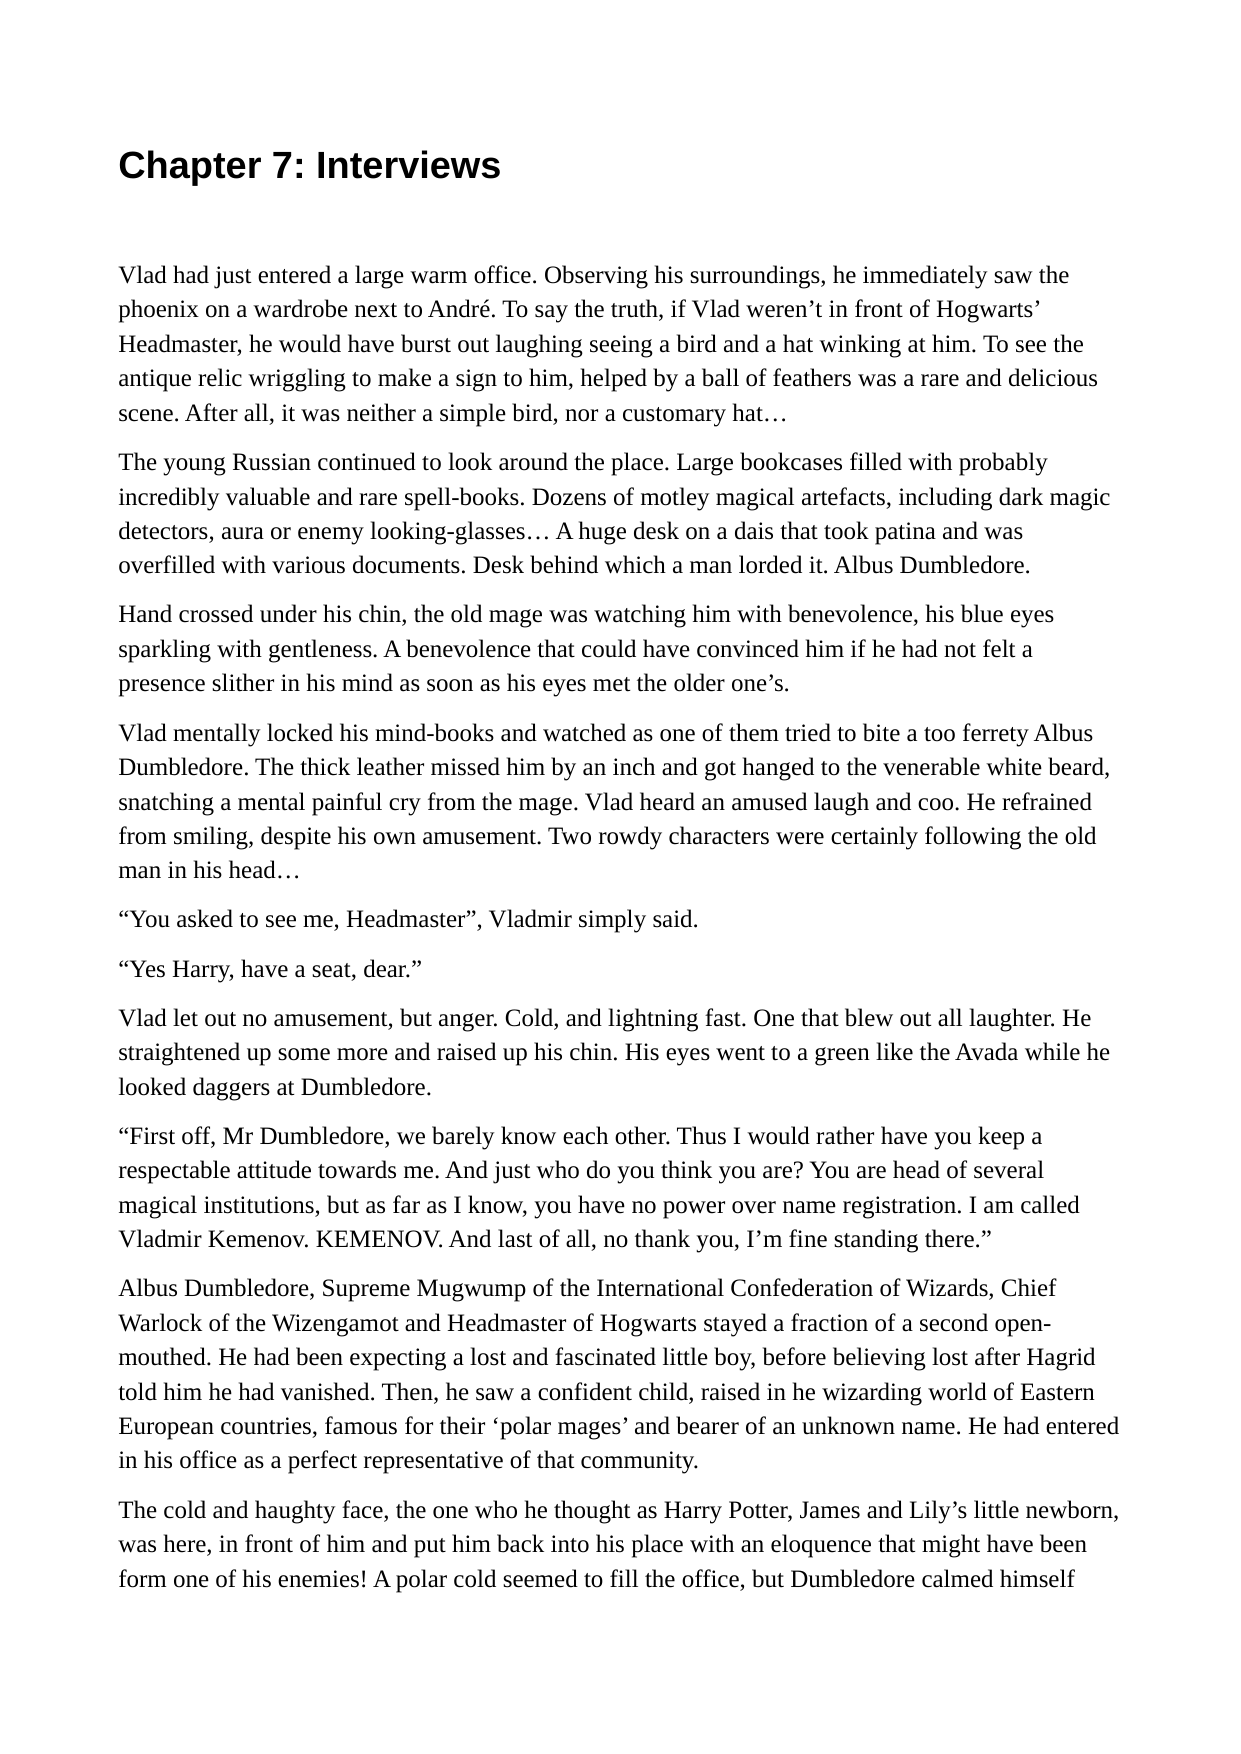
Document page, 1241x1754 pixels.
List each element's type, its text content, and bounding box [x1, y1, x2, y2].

text Hand crossed under his chin, the old mage was watching him with benevolence, his blue eyes sparkling with gentleness. A benevolence that could have convinced him if he had not felt a presence slither in his mind as soon as his eyes met the older one’s. [118, 599, 1122, 697]
text “Yes Harry, have a seat, dear.” [118, 954, 1122, 982]
text Vlad mentally locked his mind-books and watched as one of them tried to bite a too ferrety Albus Dumbledore. The thick leather missed him by an inch and got hanged to the venerable white beard, snatching a mental painful cry from the mage. Vlad heard an amused laugh and coo. He refrained from smiling, despite his own amusement. Two rowdy characters were certainly following the old man in his head… [118, 718, 1122, 884]
text Albus Dumbledore, Supreme Mugwump of the International Confederation of Wizards, Chief Warlock of the Wizengamot and Headmaster of Hogwarts stayed a fraction of a second open-mouthed. He had been expecting a lost and fascinated little boy, before believing lost after Hagrid told him he had vanished. Then, he saw a confident child, raised in he wizarding world of Eastern European countries, famous for their ‘polar mages’ and bearer of an unknown name. He had entered in his office as a perfect representative of that community. [118, 1273, 1122, 1474]
text The young Russian continued to look around the place. Large bookcases filled with probably incredibly valuable and rare spell-books. Dozens of motley magical artefacts, including dark magic detectors, aura or enemy looking-glasses… A huge desk on a dais that took patina and was overfilled with various documents. Desk behind which a man lorded it. Albus Dumbledore. [118, 447, 1122, 579]
text The cold and haughty face, the one who he thought as Harry Potter, James and Lily’s little newborn, was here, in front of him and put him back into his place with an eloquence that might have been form one of his enemies! A polar cold seemed to fill the office, but Dumbledore calmed himself [118, 1495, 1122, 1592]
subtitle Chapter 7: Interviews [118, 143, 1122, 187]
text Vlad let out no amusement, but anger. Cold, and lightning fast. One that blew out all laughter. He straightened up some more and raised up his chin. His eyes went to a green like the Avada while he looked daggers at Dumbledore. [118, 1003, 1122, 1100]
text “First off, Mr Dumbledore, we barely know each other. Thus I would rather have you keep a respectable attitude towards me. And just who do you think you are? You are head of several magical institutions, but as far as I know, you have no power over name registration. I am called Vladmir Kemenov. KEMENOV. And last of all, no thank you, I’m fine standing there.” [118, 1121, 1122, 1253]
text Vlad had just entered a large warm office. Observing his surroundings, he immediately saw the phoenix on a wardrobe next to André. To say the truth, if Vlad weren’t in front of Hogwarts’ Headmaster, he would have burst out laughing seeing a bird and a hat winking at him. To see the antique relic wriggling to make a sign to him, helped by a ball of feathers was a rare and delicious scene. After all, it was neither a simple bird, nor a customary hat… [118, 260, 1122, 427]
text “You asked to see me, Headmaster”, Vladmir simply said. [118, 904, 1122, 933]
